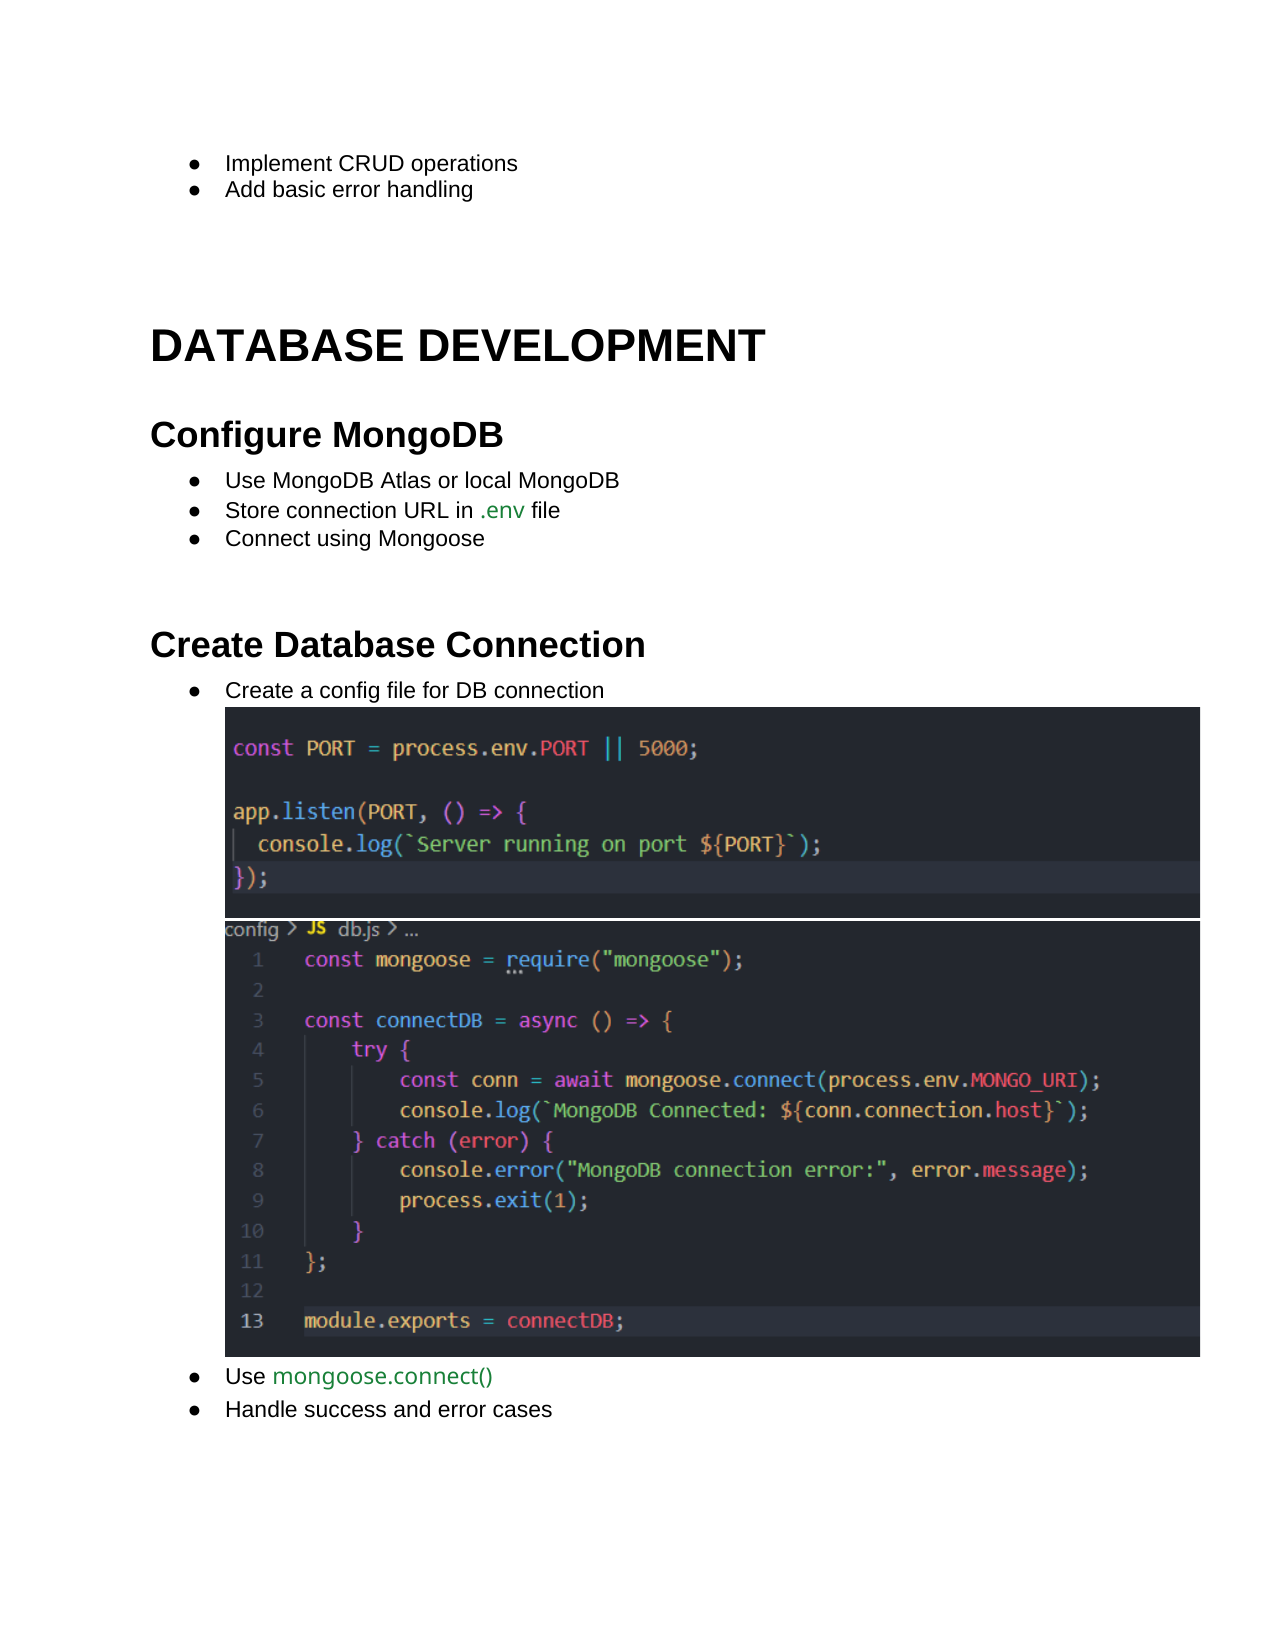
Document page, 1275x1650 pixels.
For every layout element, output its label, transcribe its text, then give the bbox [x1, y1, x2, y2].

picture [225, 921, 1200, 1357]
picture [225, 707, 1200, 918]
text DATABASE DEVELOPMENT [150, 318, 1125, 371]
list Implement CRUD operations [187, 150, 1125, 176]
list Connect using Mongoose [187, 525, 1125, 551]
list Use mongoose.connect() [187, 1360, 1125, 1391]
list Store connection URL in .env file [187, 493, 1125, 525]
list Handle success and error cases [187, 1396, 1125, 1422]
list Use MongoDB Atlas or local MongoDB [187, 467, 1125, 493]
subtitle Create Database Connection [150, 623, 1125, 665]
list Create a config file for DB connection [187, 677, 1125, 704]
list Add basic error handling [187, 176, 1125, 203]
subtitle Configure MongoDB [150, 413, 1125, 455]
